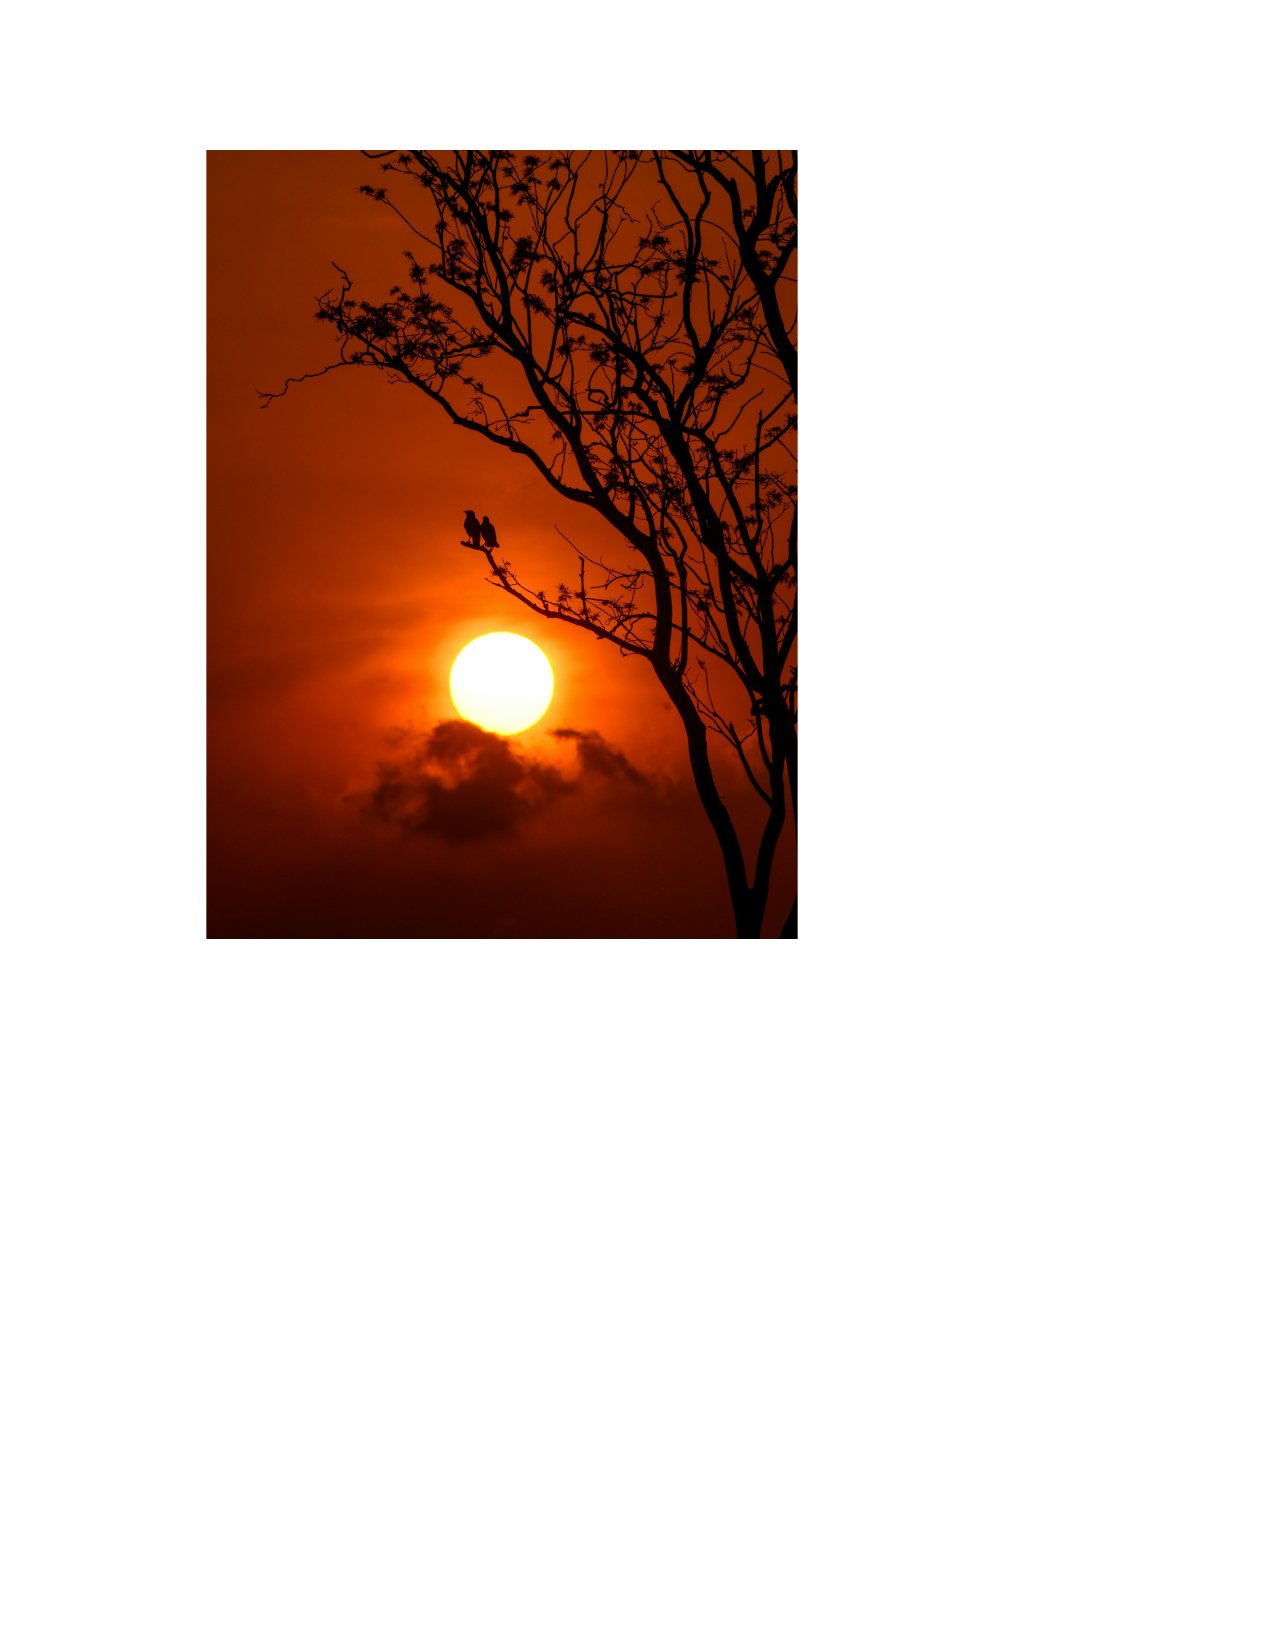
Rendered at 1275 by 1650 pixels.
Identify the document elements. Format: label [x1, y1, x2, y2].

picture [206, 150, 798, 939]
